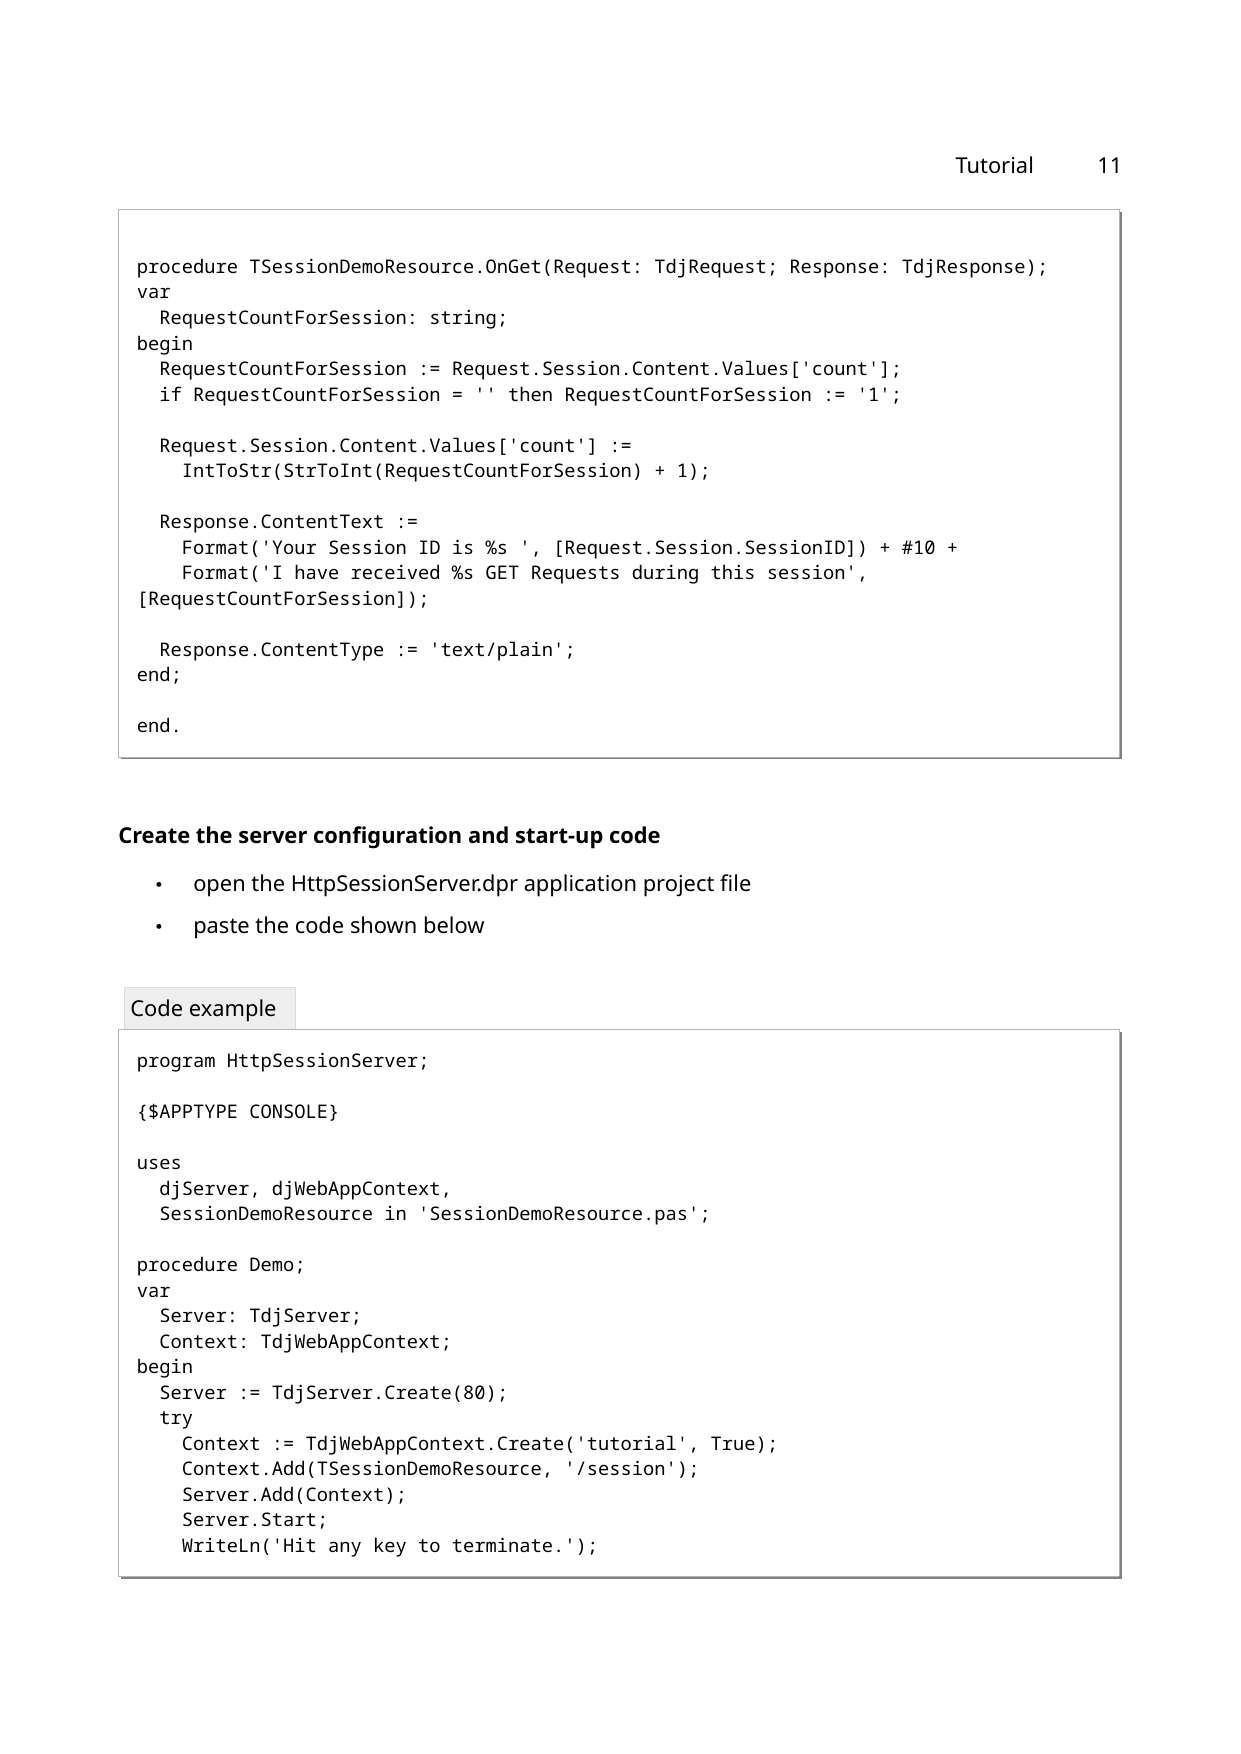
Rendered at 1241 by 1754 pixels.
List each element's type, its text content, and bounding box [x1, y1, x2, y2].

text procedure Demo; [119, 1233, 1119, 1259]
text RequestCountForSession := Request.Session.Content.Values['count']; [119, 337, 1119, 362]
subtitle Create the server configuration and start-up code [118, 820, 1122, 849]
text var [119, 260, 1119, 286]
text begin [119, 1335, 1119, 1361]
text Format('I have received %s GET Requests during this session', [RequestCountForSession]); [119, 541, 1119, 611]
text {$APPTYPE CONSOLE} [119, 1080, 1119, 1124]
text Request.Session.Content.Values['count'] := [119, 413, 1119, 439]
text var [252, 1259, 258, 1270]
text end. [119, 694, 1119, 757]
text Server.Start; [119, 1488, 1119, 1514]
text begin [119, 311, 1119, 337]
text djServer, djWebAppContext, [119, 1157, 1119, 1182]
text SessionDemoResource in 'SessionDemoResource.pas'; [119, 1182, 1119, 1226]
text Server := TdjServer.Create(80); [119, 1361, 1119, 1386]
text Context.Add(TSessionDemoResource, '/session'); [119, 1437, 1119, 1463]
text Context: TdjWebAppContext; [119, 1310, 1119, 1335]
text IntToStr(StrToInt(RequestCountForSession) + 1); [119, 439, 1119, 483]
text var [119, 1259, 1119, 1284]
list open the HttpSessionServer.dpr application project file [156, 868, 1122, 898]
text Server.Add(Context); [119, 1463, 1119, 1488]
text uses [119, 1131, 1119, 1157]
text Response.ContentText := [119, 490, 1119, 516]
list paste the code shown below [156, 910, 1122, 940]
text Format('Your Session ID is %s ', [Request.Session.SessionID]) + #10 + [119, 516, 1119, 541]
text program HttpSessionServer; [119, 1030, 1119, 1073]
text Server: TdjServer; [119, 1284, 1119, 1310]
text var [488, 261, 494, 272]
text var [342, 261, 348, 272]
text Code example [125, 988, 295, 1029]
text WriteLn('Hit any key to terminate.'); [119, 1514, 1119, 1576]
text if RequestCountForSession = '' then RequestCountForSession := '1'; [119, 362, 1119, 406]
text try [119, 1386, 1119, 1412]
text Response.ContentType := 'text/plain'; [119, 618, 1119, 643]
text RequestCountForSession: string; [119, 286, 1119, 311]
text end; [119, 643, 1119, 687]
text Context := TdjWebAppContext.Create('tutorial', True); [119, 1412, 1119, 1437]
text procedure TSessionDemoResource.OnGet(Request: TdjRequest; Response: TdjResponse); [119, 235, 1119, 260]
